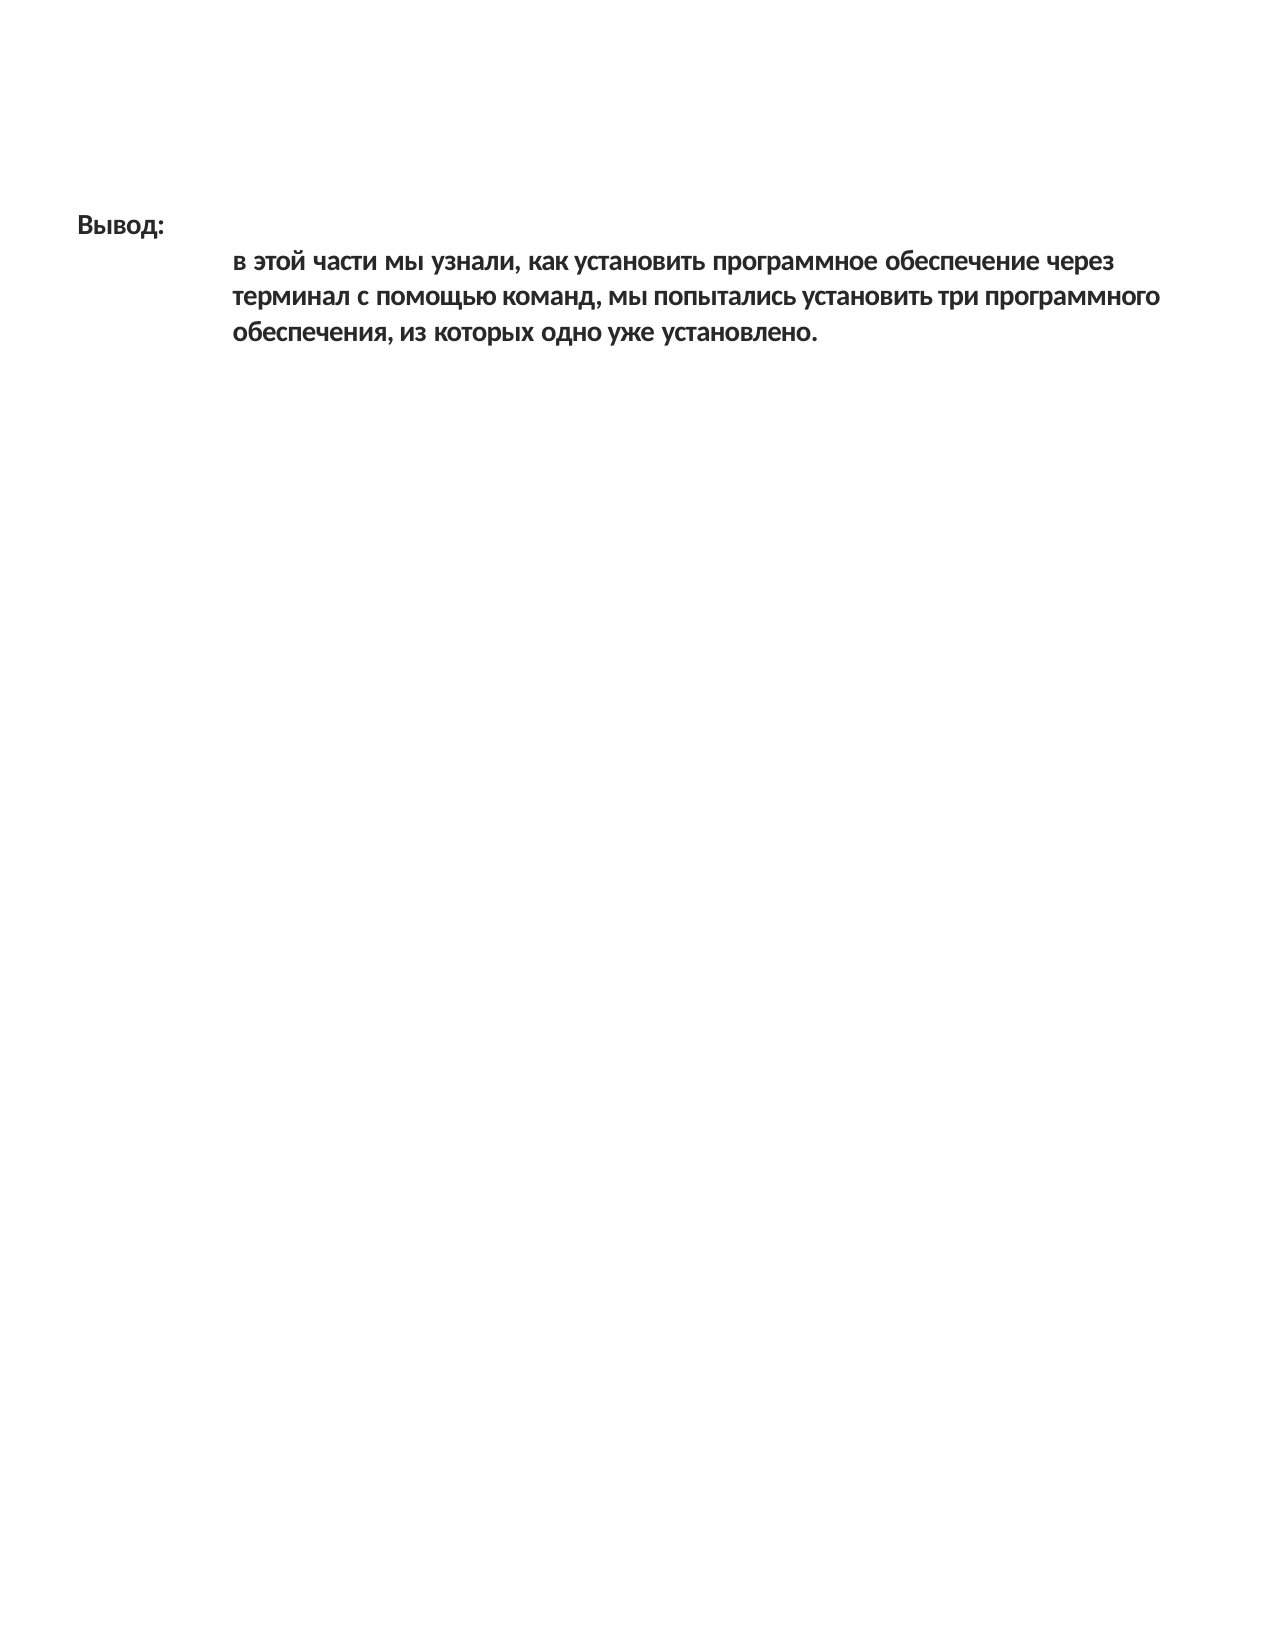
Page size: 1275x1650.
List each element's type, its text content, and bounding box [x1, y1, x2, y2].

list Вывод: [77, 206, 1235, 242]
text в этой части мы узнали, как установить программное обеспечение через терминал с помощью команд, мы попытались установить три программного обеспечения, из которых одно уже установлено. [232, 242, 1188, 349]
